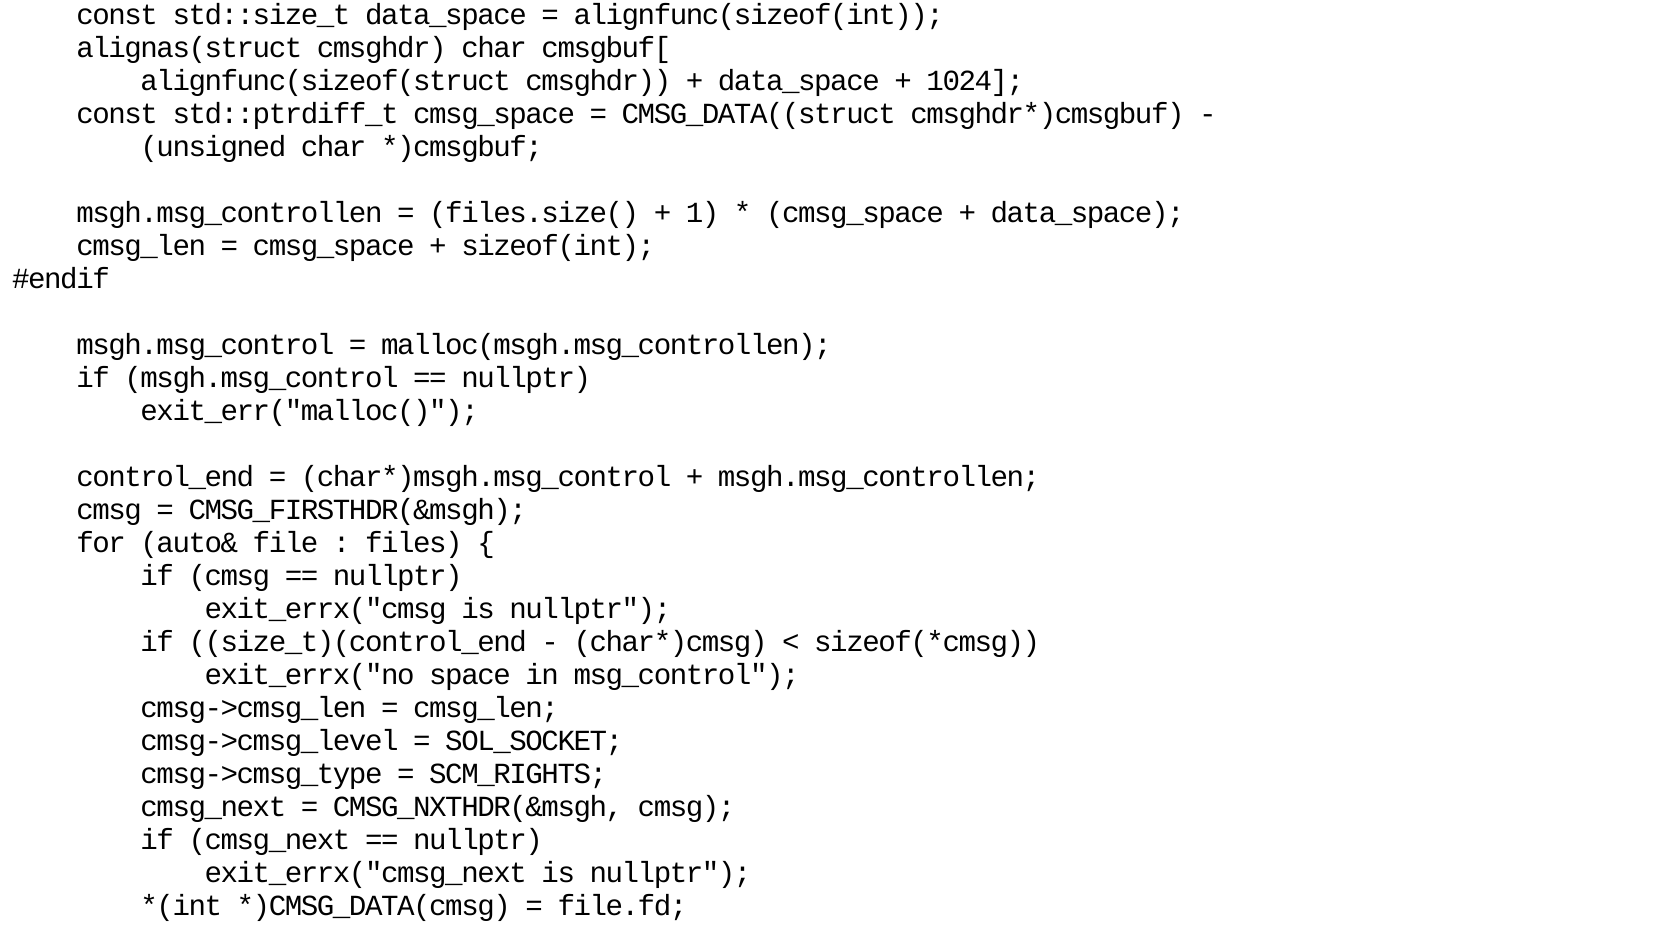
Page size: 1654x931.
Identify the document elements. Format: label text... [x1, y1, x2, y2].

text cmsg->cmsg_len = cmsg_len; [12, 693, 1642, 726]
text #endif [12, 264, 1642, 297]
text exit_err("malloc()"); [12, 396, 1642, 429]
text cmsg->cmsg_type = SCM_RIGHTS; [12, 759, 1642, 792]
text const std::size_t data_space = alignfunc(sizeof(int)); [12, 0, 1642, 33]
text cmsg_len = cmsg_space + sizeof(int); [12, 231, 1642, 264]
text msgh.msg_control = malloc(msgh.msg_controllen); [12, 330, 1642, 363]
text cmsg->cmsg_level = SOL_SOCKET; [12, 726, 1642, 759]
text if (msgh.msg_control == nullptr) [12, 363, 1642, 396]
text msgh.msg_controllen = (files.size() + 1) * (cmsg_space + data_space); [12, 198, 1642, 231]
text if ((size_t)(control_end - (char*)cmsg) < sizeof(*cmsg)) [12, 627, 1642, 660]
text const std::ptrdiff_t cmsg_space = CMSG_DATA((struct cmsghdr*)cmsgbuf) - [12, 99, 1642, 132]
text alignfunc(sizeof(struct cmsghdr)) + data_space + 1024]; [12, 66, 1642, 99]
text for (auto& file : files) { [12, 528, 1642, 561]
text exit_errx("cmsg is nullptr"); [12, 594, 1642, 627]
text if (cmsg_next == nullptr) [12, 826, 1642, 858]
text (unsigned char *)cmsgbuf; [12, 132, 1642, 165]
text exit_errx("no space in msg_control"); [12, 660, 1642, 693]
text alignas(struct cmsghdr) char cmsgbuf[ [12, 33, 1642, 66]
text cmsg_next = CMSG_NXTHDR(&msgh, cmsg); [12, 792, 1642, 826]
text exit_errx("cmsg_next is nullptr"); [12, 858, 1642, 892]
text if (cmsg == nullptr) [12, 561, 1642, 594]
text cmsg = CMSG_FIRSTHDR(&msgh); [12, 495, 1642, 528]
text control_end = (char*)msgh.msg_control + msgh.msg_controllen; [12, 462, 1642, 495]
text *(int *)CMSG_DATA(cmsg) = file.fd; [12, 892, 1642, 924]
